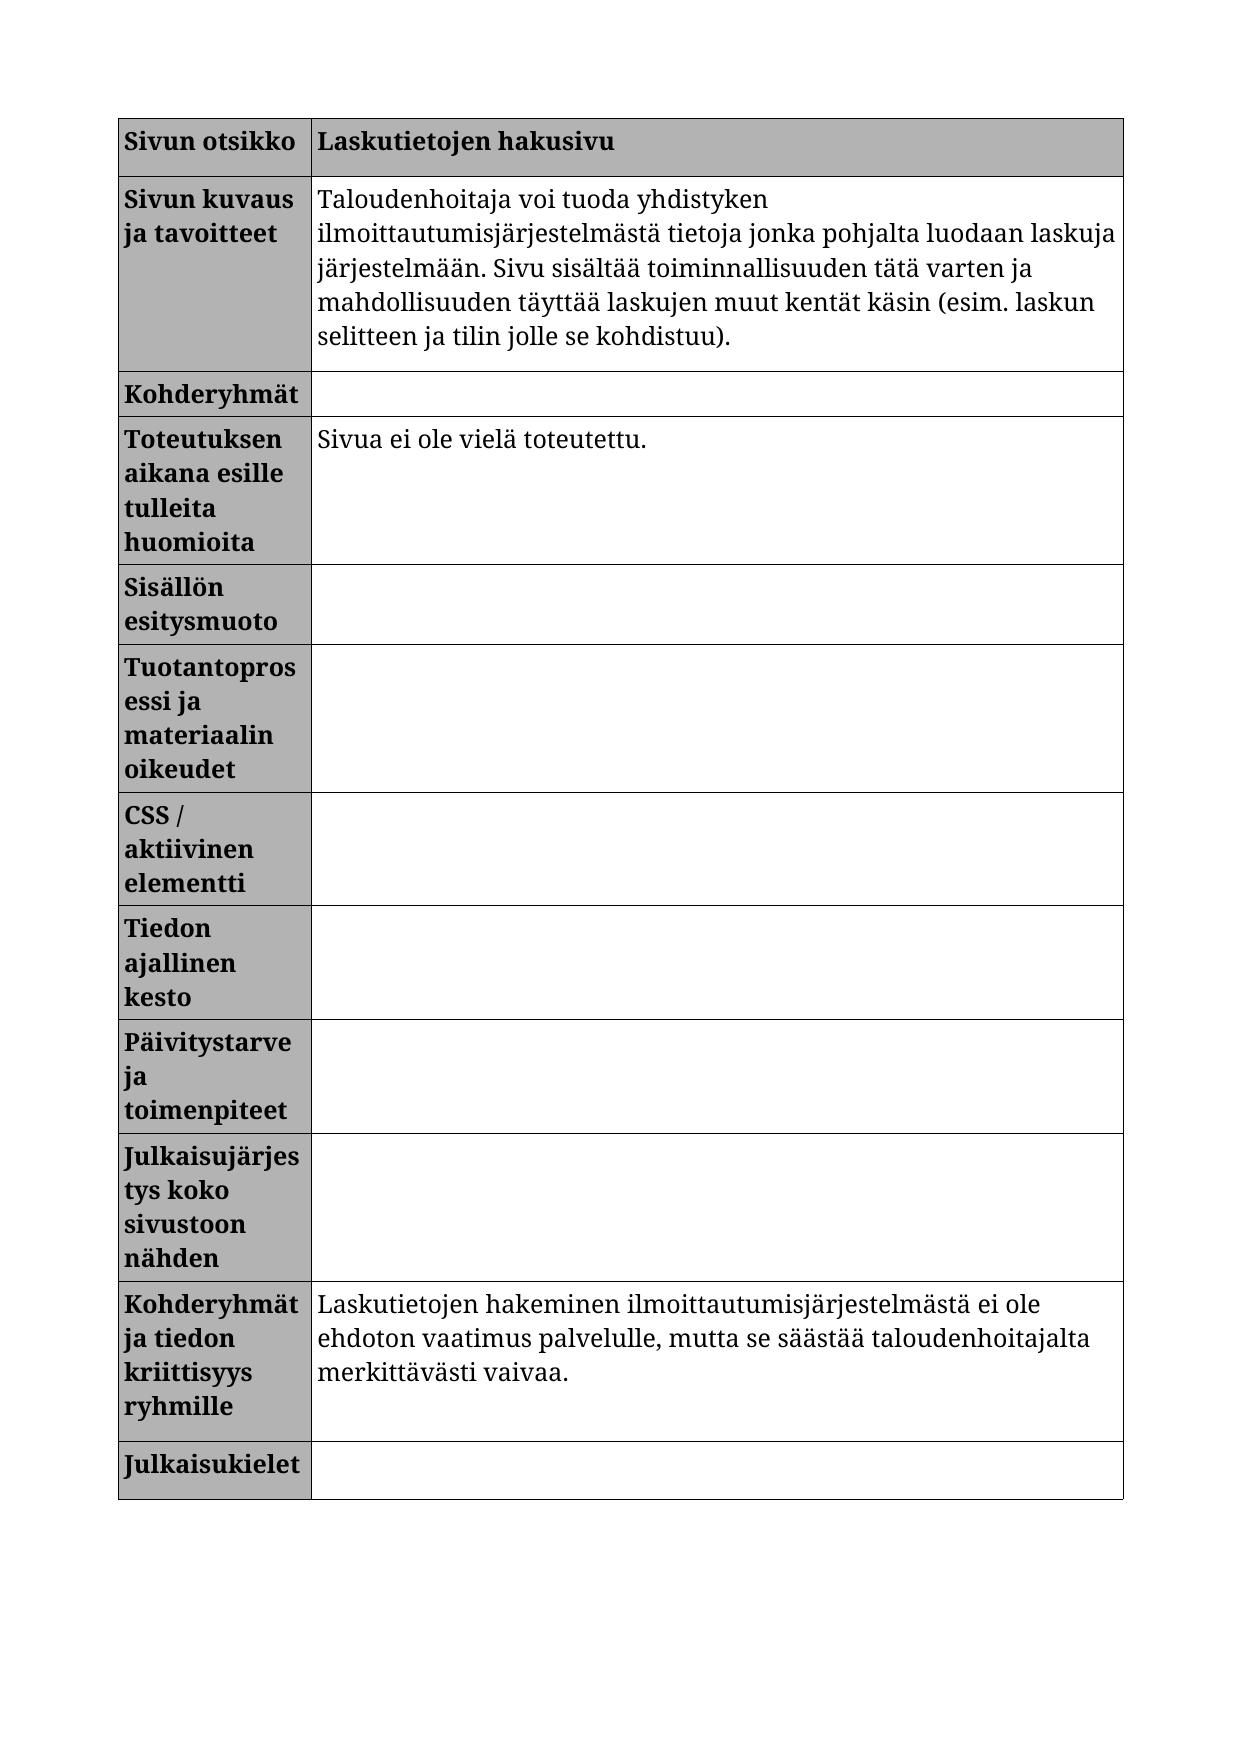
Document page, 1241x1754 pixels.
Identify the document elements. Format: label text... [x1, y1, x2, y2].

table_cell [312, 645, 1123, 792]
table_cell [312, 1442, 1123, 1499]
table_cell Sisällön esitysmuoto [119, 565, 311, 644]
table_cell Sivun kuvaus ja tavoitteet [119, 177, 311, 371]
table_cell Julkaisukielet [119, 1442, 311, 1499]
table_cell [312, 1134, 1123, 1281]
table_cell Sivua ei ole vielä toteutettu. [312, 417, 1123, 564]
table_cell [312, 906, 1123, 1019]
table_cell [312, 372, 1123, 416]
table_cell Kohderyhmät ja tiedon kriittisyys ryhmille [119, 1282, 311, 1441]
table_cell [312, 565, 1123, 644]
table_cell Laskutietojen hakeminen ilmoittautumisjärjestelmästä ei ole ehdoton vaatimus palvelulle, mutta se säästää taloudenhoitajalta merkittävästi vaivaa. [312, 1282, 1123, 1441]
table_cell Tiedon ajallinen kesto [119, 906, 311, 1019]
table_cell Päivitystarve ja toimenpiteet [119, 1020, 311, 1133]
table_header Laskutietojen hakusivu [312, 119, 1123, 176]
table_cell Toteutuksen aikana esille tulleita huomioita [119, 417, 311, 564]
table_cell Julkaisujärjestys koko sivustoon nähden [119, 1134, 311, 1281]
table_header Sivun otsikko [119, 119, 311, 176]
table_cell Taloudenhoitaja voi tuoda yhdistyken ilmoittautumisjärjestelmästä tietoja jonka pohjalta luodaan laskuja järjestelmään. Sivu sisältää toiminnallisuuden tätä varten ja mahdollisuuden täyttää laskujen muut kentät käsin (esim. laskun selitteen ja tilin jolle se kohdistuu). [312, 177, 1123, 371]
table_cell [312, 1020, 1123, 1133]
table_cell [312, 793, 1123, 905]
table_cell Tuotantoprosessi ja materiaalin oikeudet [119, 645, 311, 792]
table_cell Kohderyhmät [119, 372, 311, 416]
table_cell CSS / aktiivinen elementti [119, 793, 311, 905]
